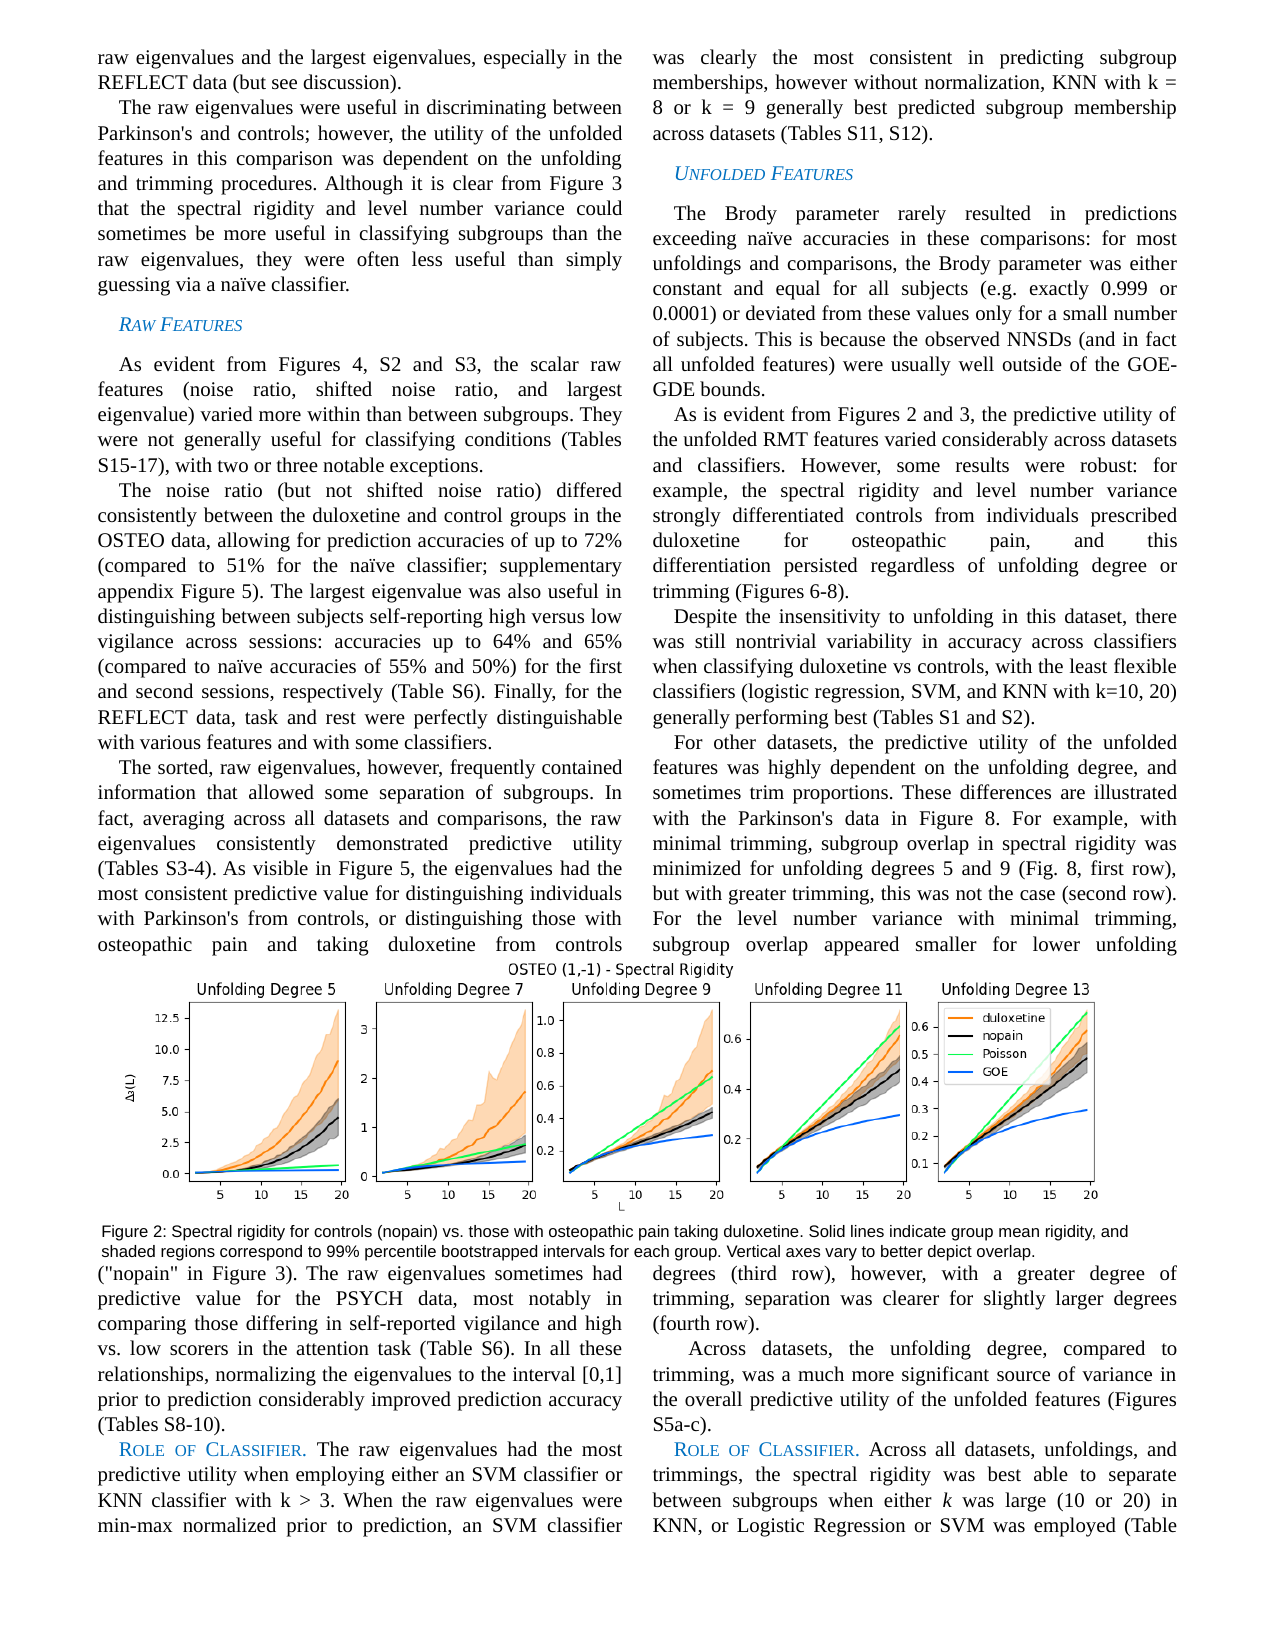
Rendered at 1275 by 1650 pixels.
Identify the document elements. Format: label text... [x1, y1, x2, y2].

text was clearly the most consistent in predicting subgroup memberships, however without normalization, KNN with k = 8 or k = 9 generally best predicted subgroup membership across datasets (Tables S11, S12). [652, 45, 1178, 144]
subtitle Unfolded Features [652, 161, 1178, 184]
text Despite the insensitivity to unfolding in this dataset, there was still nontrivial variability in accuracy across classifiers when classifying duloxetine vs controls, with the least flexible classifiers (logistic regression, SVM, and KNN with k=10, 20) generally performing best (Tables S1 and S2). [652, 604, 1178, 729]
text Role of Classifier. Across all datasets, unfoldings, and trimmings, the spectral rigidity was best able to separate between subgroups when either k was large (10 or 20) in KNN, or Logistic Regression or SVM was employed (Table [652, 1437, 1178, 1537]
text For other datasets, the predictive utility of the unfolded features was highly dependent on the unfolding degree, and sometimes trim proportions. These differences are illustrated with the Parkinson's data in Figure 8. For example, with minimal trimming, subgroup overlap in spectral rigidity was minimized for unfolding degrees 5 and 9 (Fig. 8, first row), but with greater trimming, this was not the case (second row). For the level number variance with minimal trimming, subgroup overlap appeared smaller for lower unfolding degrees (third row), however, with a greater degree of trimming, separation was clearer for slightly larger degrees (fourth row). [652, 730, 1178, 1335]
text Figure 2: Spectral rigidity for controls (nopain) vs. those with osteopathic pain taking duloxetine. Solid lines indicate group mean rigidity, and shaded regions correspond to 99% percentile bootstrapped intervals for each group. Vertical axes vary to better depict overlap. [101, 1217, 1140, 1261]
text raw eigenvalues and the largest eigenvalues, especially in the REFLECT data (but see discussion). [97, 45, 623, 94]
text The Brody parameter rarely resulted in predictions exceeding naïve accuracies in these comparisons: for most unfoldings and comparisons, the Brody parameter was either constant and equal for all subjects (e.g. exactly 0.999 or 0.0001) or deviated from these values only for a small number of subjects. This is because the observed NNSDs (and in fact all unfolded features) were usually well outside of the GOE-GDE bounds. [652, 201, 1178, 401]
text As is evident from Figures 2 and 3, the predictive utility of the unfolded RMT features varied considerably across datasets and classifiers. However, some results were robust: for example, the spectral rigidity and level number variance strongly differentiated controls from individuals prescribed duloxetine for osteopathic pain, and this differentiation persisted regardless of unfolding degree or trimming (Figures 6-8). [652, 402, 1178, 603]
text The sorted, raw eigenvalues, however, frequently contained information that allowed some separation of subgroups. In fact, averaging across all datasets and comparisons, the raw eigenvalues consistently demonstrated predictive utility (Tables S3-4). As visible in Figure 5, the eigenvalues had the most consistent predictive value for distinguishing individuals with Parkinson's from controls, or distinguishing those with osteopathic pain and taking duloxetine from controls ("nopain" in Figure 3). The raw eigenvalues sometimes had predictive value for the PSYCH data, most notably in comparing those differing in self-reported vigilance and high vs. low scorers in the attention task (Table S6). In all these relationships, normalizing the eigenvalues to the interval [0,1] prior to prediction considerably improved prediction accuracy (Tables S8-10). [97, 755, 623, 1436]
text Across datasets, the unfolding degree, compared to trimming, was a much more significant source of variance in the overall predictive utility of the unfolded features (Figures S5a-c). [652, 1336, 1178, 1436]
text The raw eigenvalues were useful in discriminating between Parkinson's and controls; however, the utility of the unfolded features in this comparison was dependent on the unfolding and trimming procedures. Although it is clear from Figure 3 that the spectral rigidity and level number variance could sometimes be more useful in classifying subgroups than the raw eigenvalues, they were often less useful than simply guessing via a naïve classifier. [97, 95, 623, 296]
text The noise ratio (but not shifted noise ratio) differed consistently between the duloxetine and control groups in the OSTEO data, allowing for prediction accuracies of up to 72% (compared to 51% for the naïve classifier; supplementary appendix Figure 5). The largest eigenvalue was also useful in distinguishing between subjects self-reporting high versus low vigilance across sessions: accuracies up to 64% and 65% (compared to naïve accuracies of 55% and 50%) for the first and second sessions, respectively (Table S6). Finally, for the REFLECT data, task and rest were perfectly distinguishable with various features and with some classifiers. [97, 478, 623, 754]
text Role of Classifier. The raw eigenvalues had the most predictive utility when employing either an SVM classifier or KNN classifier with k > 3. When the raw eigenvalues were min-max normalized prior to prediction, an SVM classifier [97, 1437, 623, 1537]
picture [101, 957, 1140, 1217]
text As evident from Figures 4, S2 and S3, the scalar raw features (noise ratio, shifted noise ratio, and largest eigenvalue) varied more within than between subgroups. They were not generally useful for classifying conditions (Tables S15-17), with two or three notable exceptions. [97, 352, 623, 477]
subtitle Raw Features [97, 312, 623, 336]
